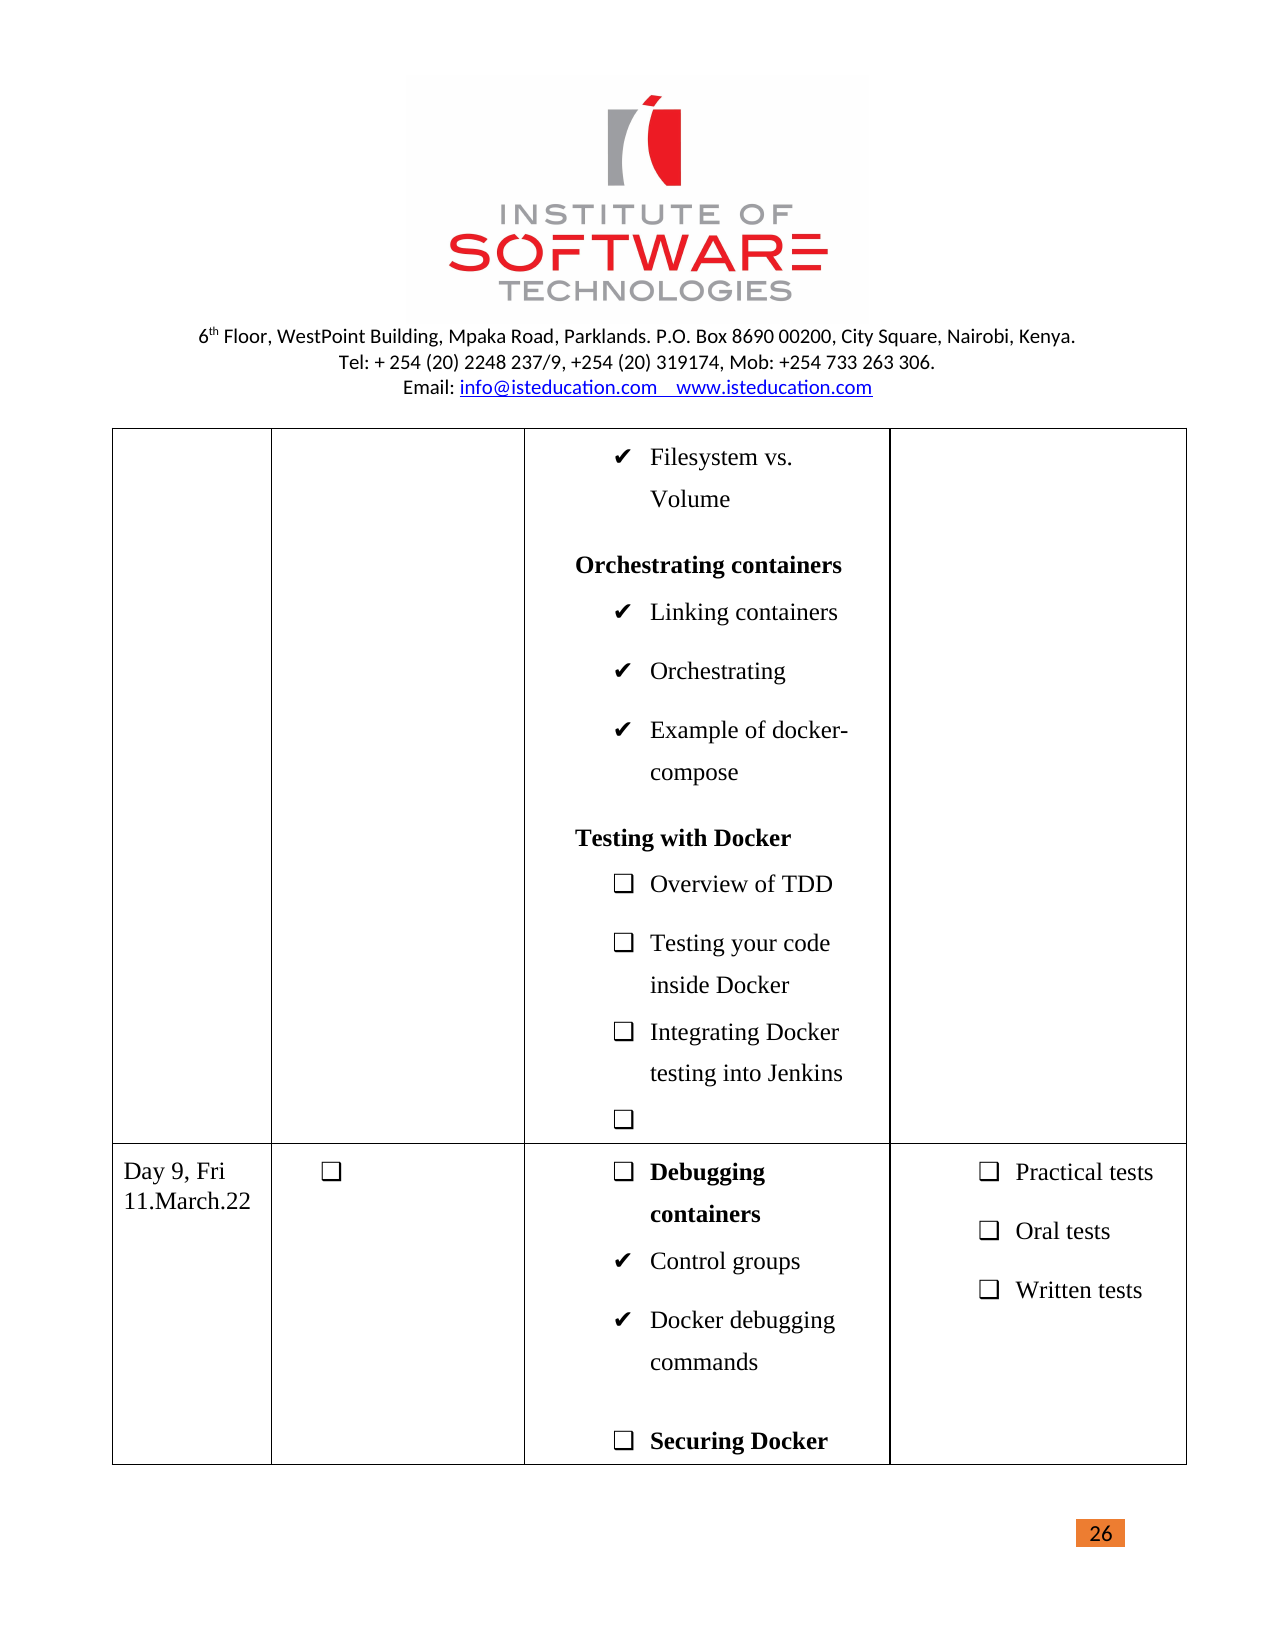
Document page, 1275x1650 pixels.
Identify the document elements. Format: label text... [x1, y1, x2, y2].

table_cell [272, 1144, 524, 1464]
table_cell Practical tests Oral tests Written tests [891, 1144, 1186, 1464]
table_cell [113, 429, 271, 1143]
table_cell Day 9, Fri 11.March.22 [113, 1144, 271, 1464]
picture [406, 75, 869, 324]
table_cell Running services in a container Overview of container networking Envisaging Container as a Service (CaaS) Exposing container services Sharing data volumes Sharing volumes between containers Practicality of data sharing between containers Sharing volumes between host and container Practicality of host data sharing Avoiding common pitfallsFF Filesystem vs. Volume Orchestrating containers Linking containers Orchestrating Example of docker-compose Testing with Docker Overview of TDD Testing your code inside Docker Integrating Docker testing into Jenkins [525, 429, 889, 1143]
table_cell [891, 429, 1186, 1143]
table_cell [272, 429, 524, 1143]
table_cell Debugging containers Control groups Docker debugging commands Securing Docker containers Is Docker secure? Best practices for container security [525, 1144, 889, 1464]
